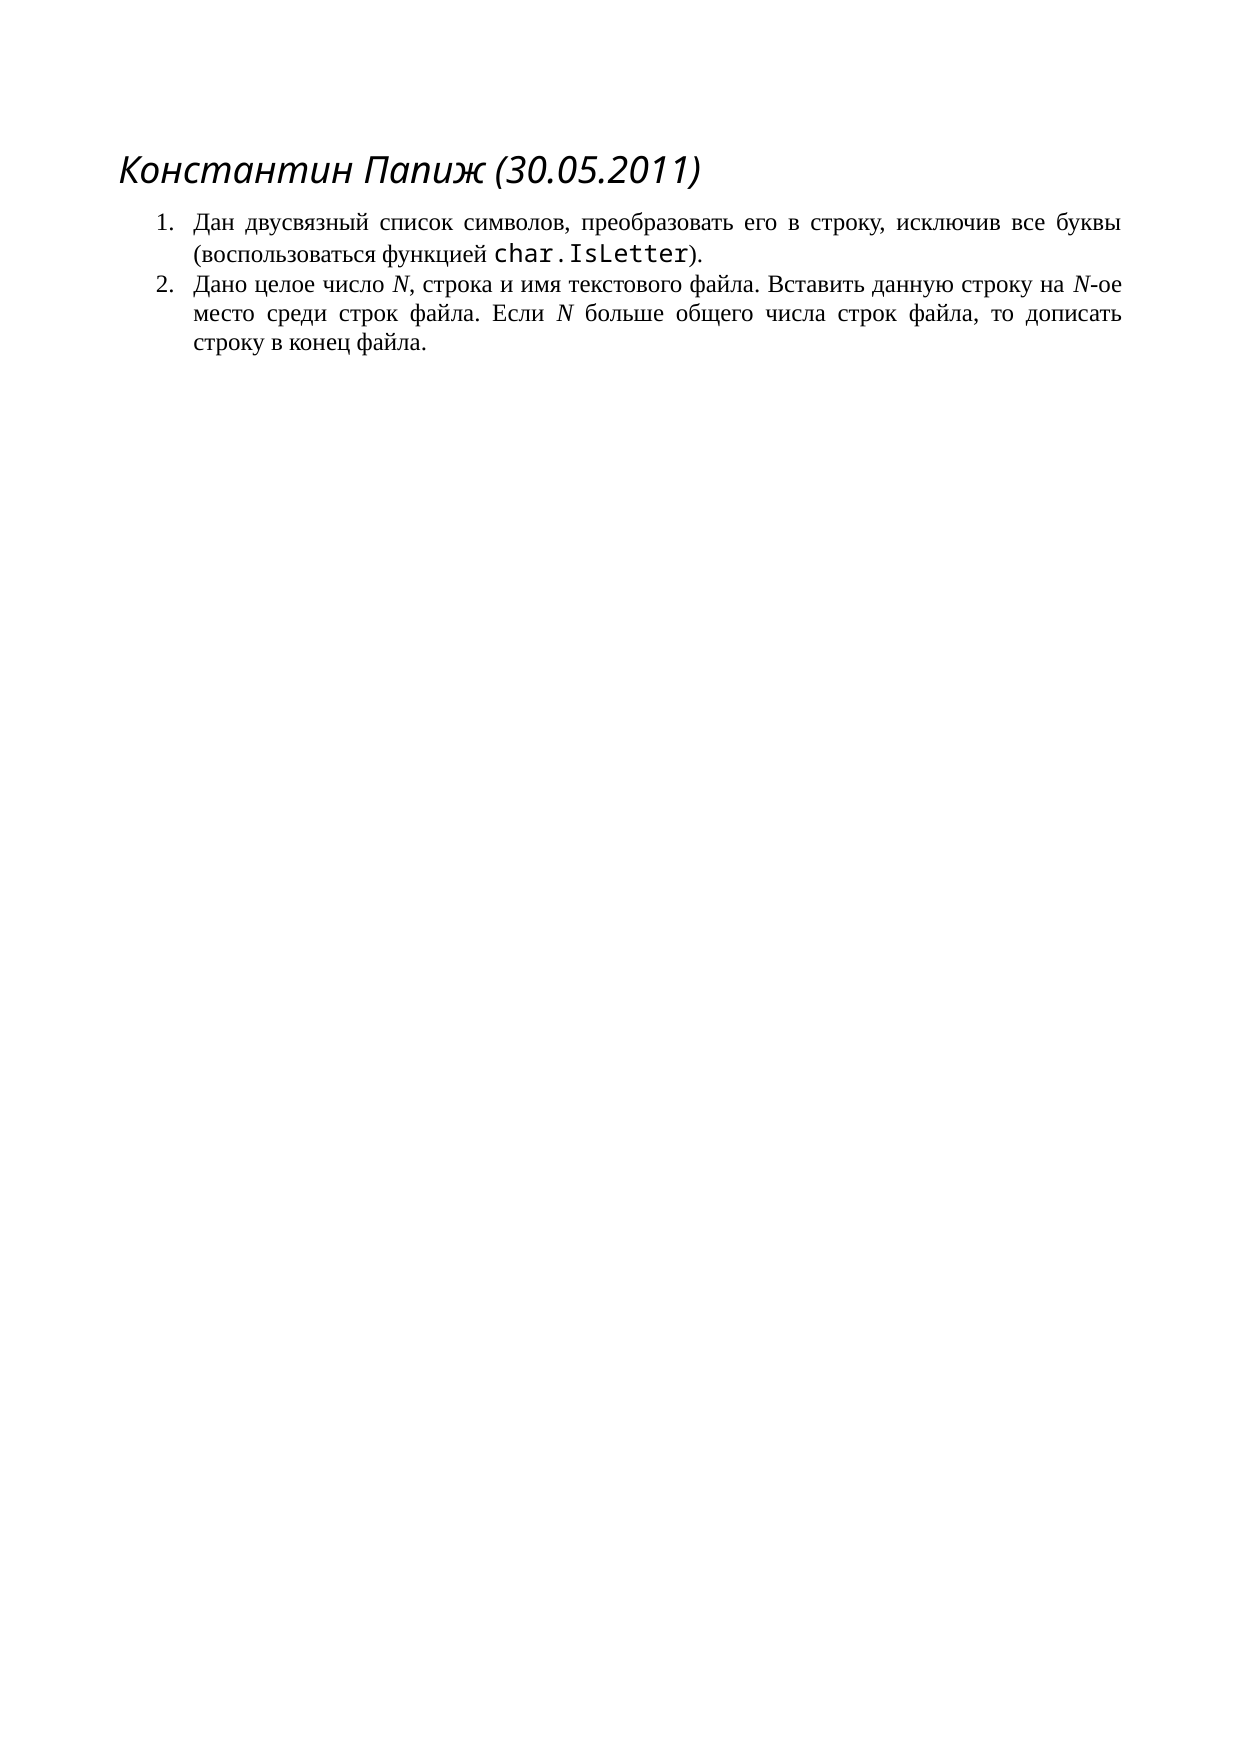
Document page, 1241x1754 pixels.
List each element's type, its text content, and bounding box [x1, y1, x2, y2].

list Дан двусвязный список символов, преобразовать его в строку, исключив все буквы (воспользоваться функцией char.IsLetter). [156, 207, 1122, 269]
subtitle Константин Папиж (30.05.2011) [118, 143, 1122, 194]
list Дано целое число N, строка и имя текстового файла. Вставить данную строку на N-ое место среди строк файла. Если N больше общего числа строк файла, то дописать строку в конец файла. [156, 269, 1122, 356]
